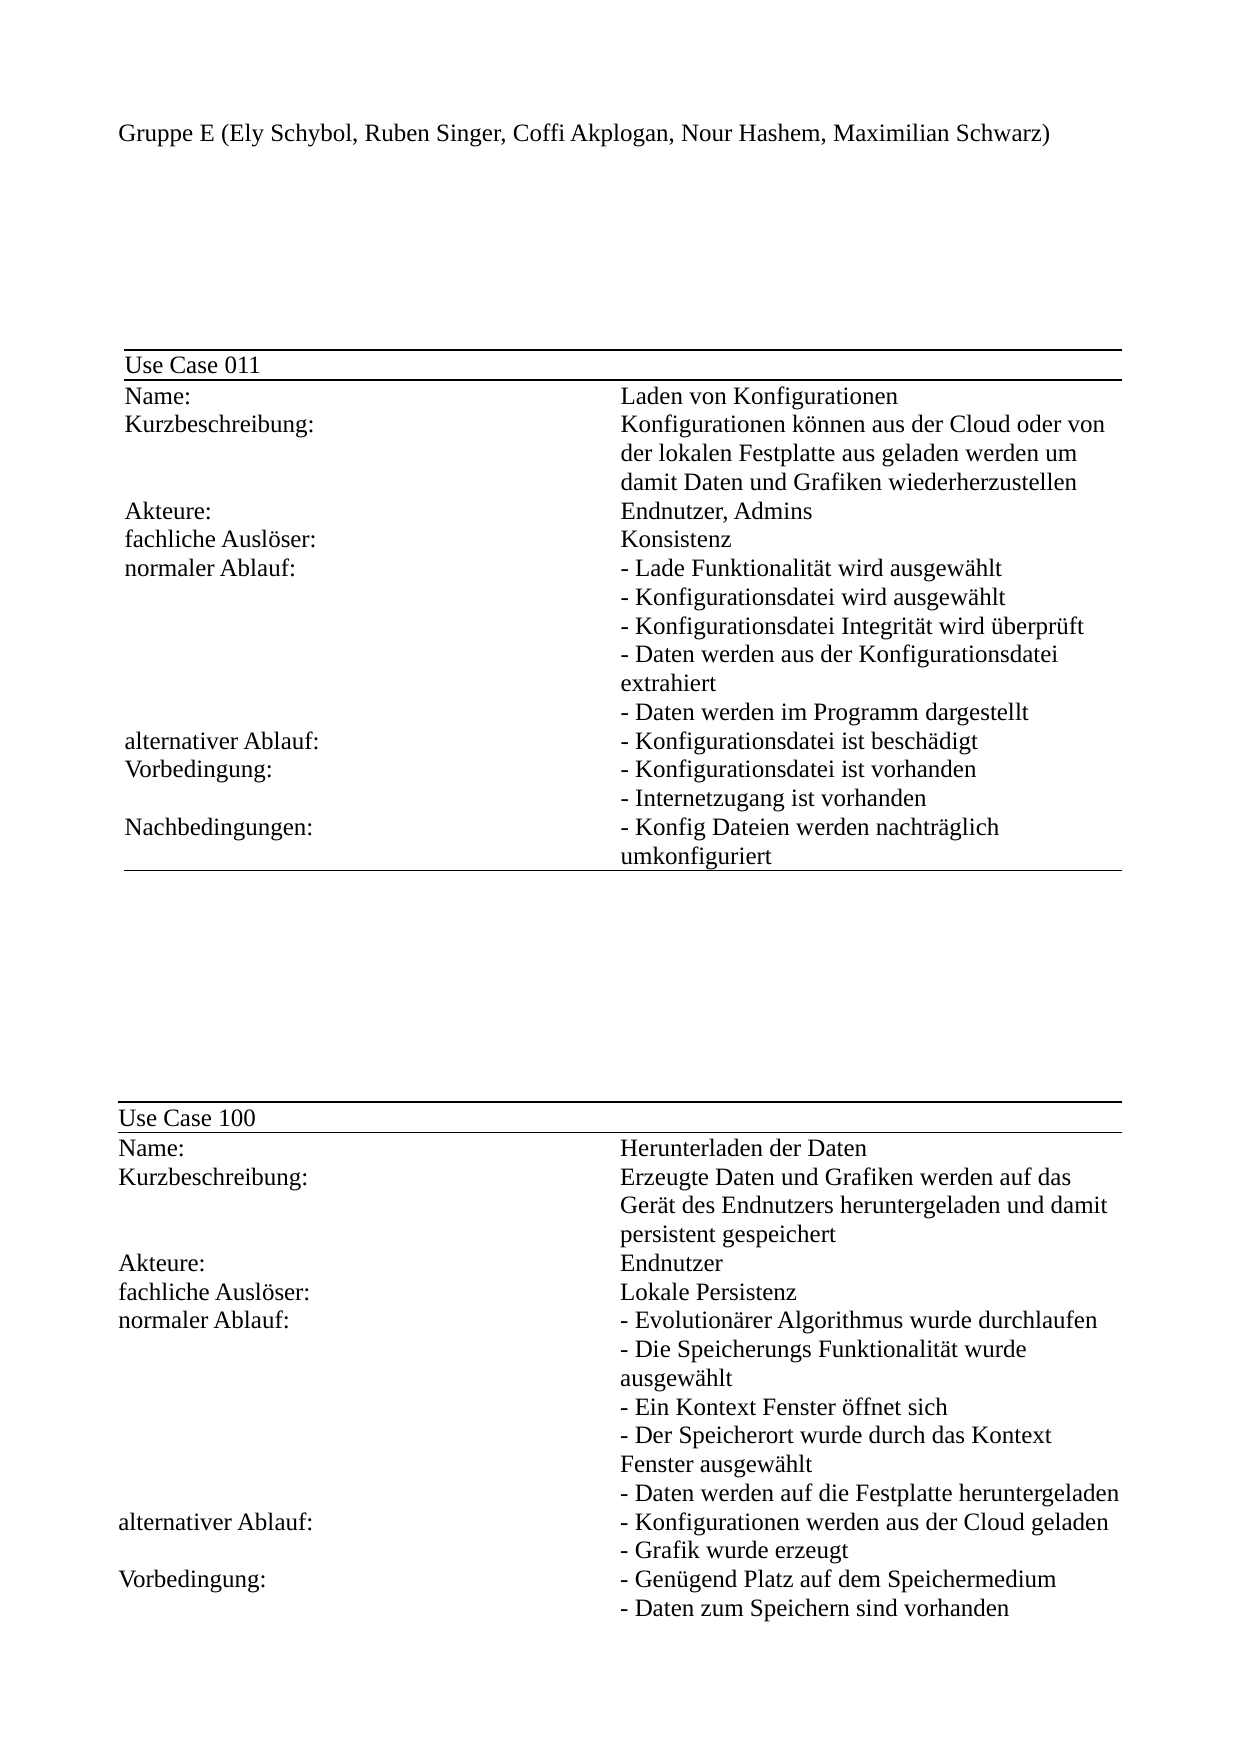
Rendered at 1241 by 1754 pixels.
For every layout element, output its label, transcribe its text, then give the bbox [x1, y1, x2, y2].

table_cell - Genügend Platz auf dem Speichermedium - Daten zum Speichern sind vorhanden [620, 1564, 1122, 1622]
table_cell Vorbedingung: [118, 1564, 620, 1622]
table_header Use Case 100 [118, 1103, 620, 1131]
table_cell Name: [124, 381, 620, 409]
table_cell Endnutzer [620, 1248, 1122, 1277]
table_cell alternativer Ablauf: [118, 1507, 620, 1564]
table_cell normaler Ablauf: [124, 553, 620, 726]
table_cell - Evolutionärer Algorithmus wurde durchlaufen - Die Speicherungs Funktionalität wurde ausgewählt - Ein Kontext Fenster öffnet sich - Der Speicherort wurde durch das Kontext Fenster ausgewählt - Daten werden auf die Festplatte heruntergeladen [620, 1305, 1122, 1507]
table_cell Kurzbeschreibung: [118, 1162, 620, 1248]
table_header Use Case 011 [124, 351, 620, 379]
table_cell Endnutzer, Admins [620, 496, 1122, 524]
table_cell Name: [118, 1133, 620, 1162]
table_cell Laden von Konfigurationen [620, 381, 1122, 409]
table_cell Erzeugte Daten und Grafiken werden auf das Gerät des Endnutzers heruntergeladen und damit persistent gespeichert [620, 1162, 1122, 1248]
table_cell Akteure: [124, 496, 620, 524]
table_cell normaler Ablauf: [118, 1305, 620, 1507]
table_cell - Konfig Dateien werden nachträglich umkonfiguriert [620, 812, 1122, 869]
table_cell Herunterladen der Daten [620, 1133, 1122, 1162]
table_cell Konsistenz [620, 525, 1122, 553]
table_cell Nachbedingungen: [124, 812, 620, 869]
table_cell Vorbedingung: [124, 755, 620, 812]
table_header [620, 351, 1122, 379]
table_cell alternativer Ablauf: [124, 726, 620, 754]
table_cell fachliche Auslöser: [118, 1277, 620, 1305]
table_cell - Konfigurationen werden aus der Cloud geladen - Grafik wurde erzeugt [620, 1507, 1122, 1564]
table_header [620, 1103, 1122, 1131]
table_cell fachliche Auslöser: [124, 525, 620, 553]
table_cell Lokale Persistenz [620, 1277, 1122, 1305]
table_cell Akteure: [118, 1248, 620, 1277]
table_cell - Konfigurationsdatei ist vorhanden - Internetzugang ist vorhanden [620, 755, 1122, 812]
table_cell Kurzbeschreibung: [124, 410, 620, 496]
table_cell Konfigurationen können aus der Cloud oder von der lokalen Festplatte aus geladen werden um damit Daten und Grafiken wiederherzustellen [620, 410, 1122, 496]
table_cell - Konfigurationsdatei ist beschädigt [620, 726, 1122, 754]
table_cell - Lade Funktionalität wird ausgewählt - Konfigurationsdatei wird ausgewählt - Konfigurationsdatei Integrität wird überprüft - Daten werden aus der Konfigurationsdatei extrahiert - Daten werden im Programm dargestellt [620, 553, 1122, 726]
